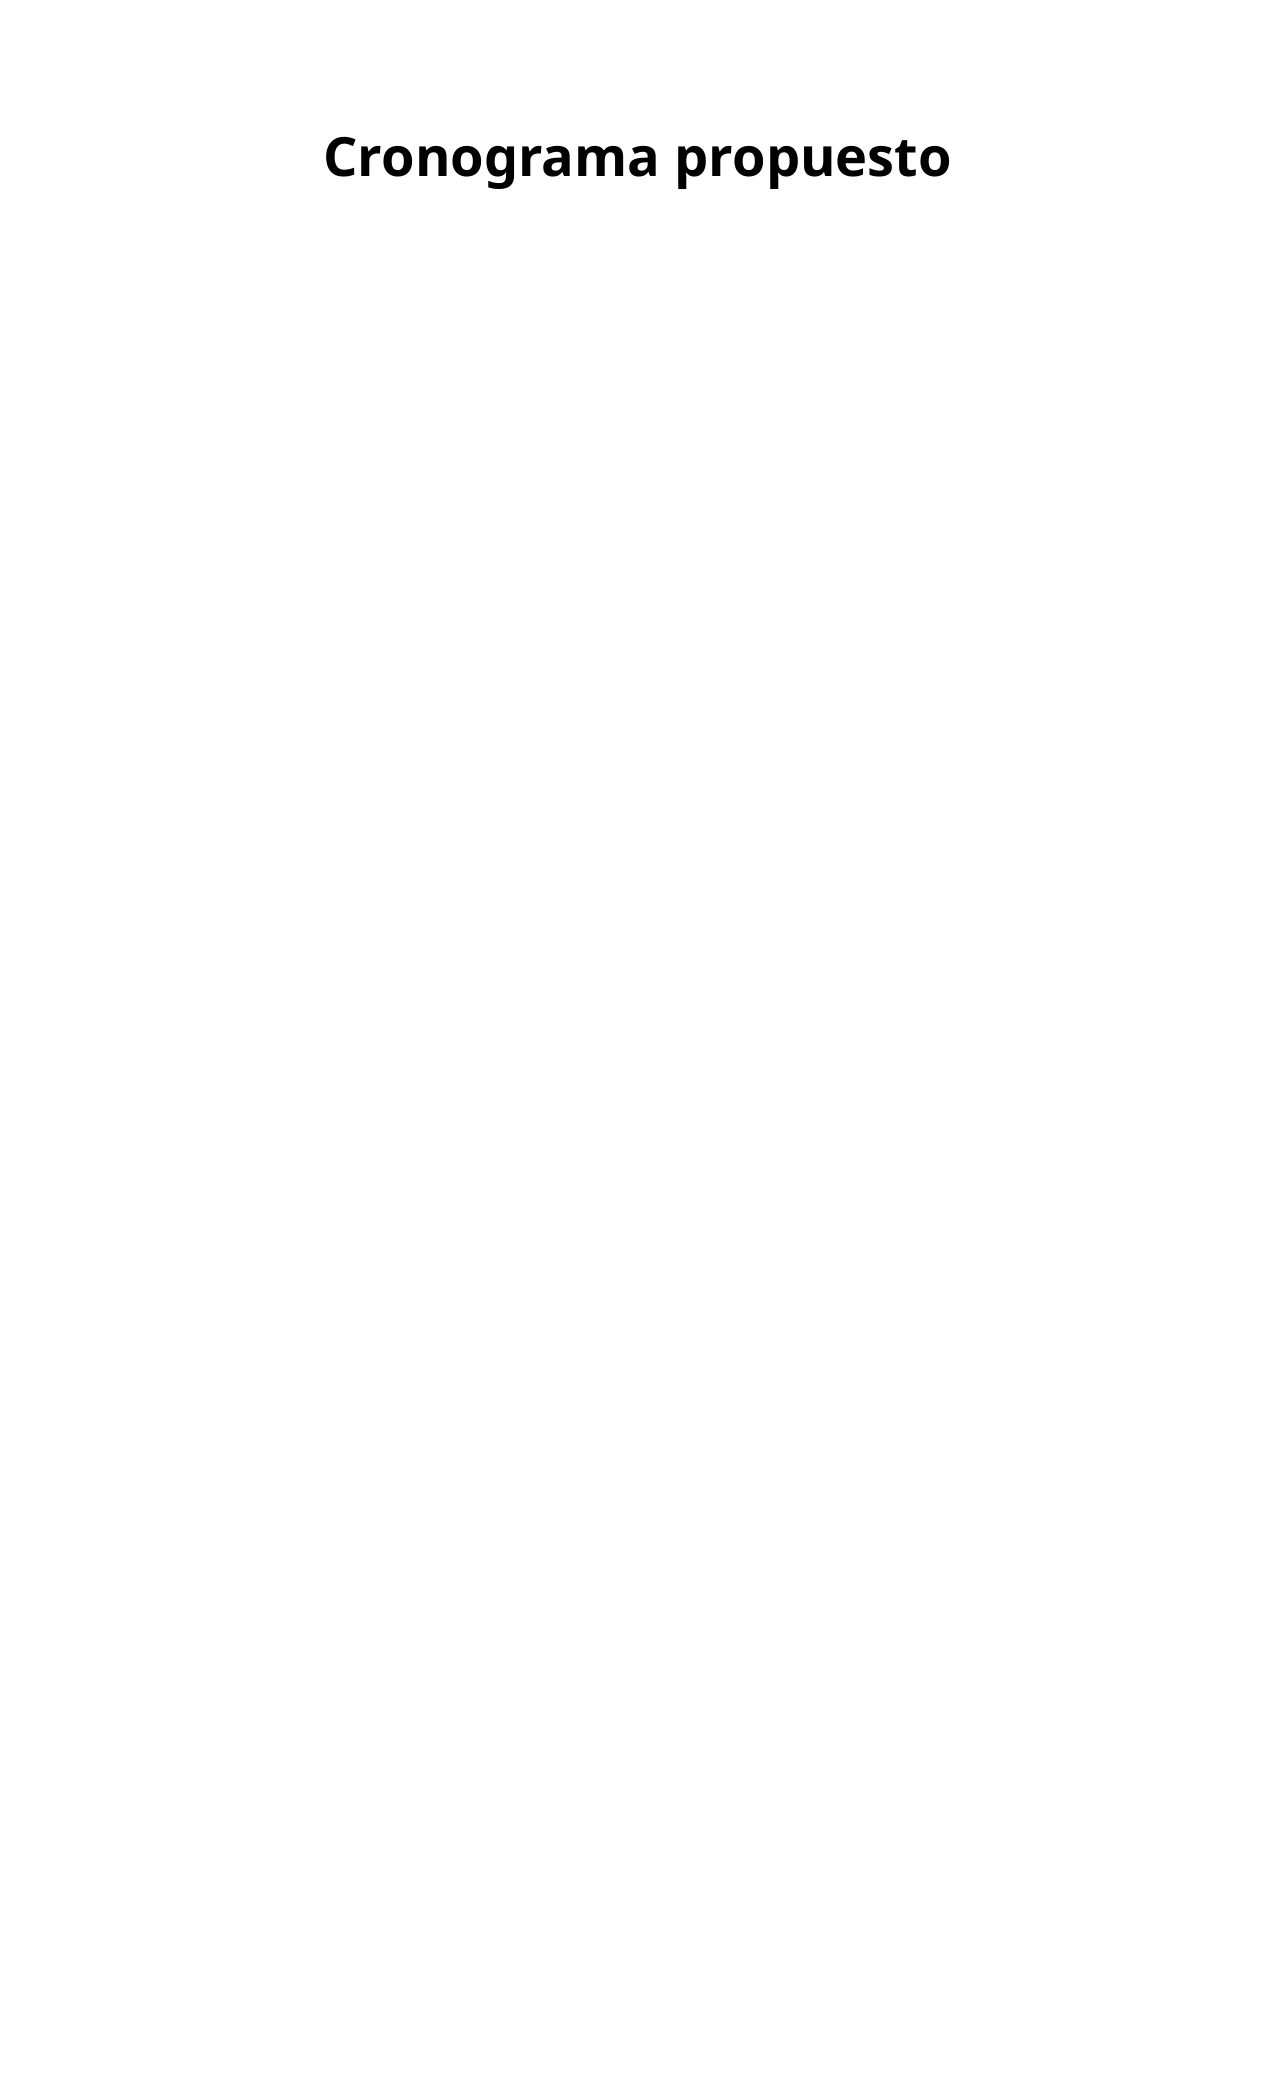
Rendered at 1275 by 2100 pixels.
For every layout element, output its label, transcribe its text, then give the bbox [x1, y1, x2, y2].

text Cronograma propuesto [118, 118, 1157, 192]
